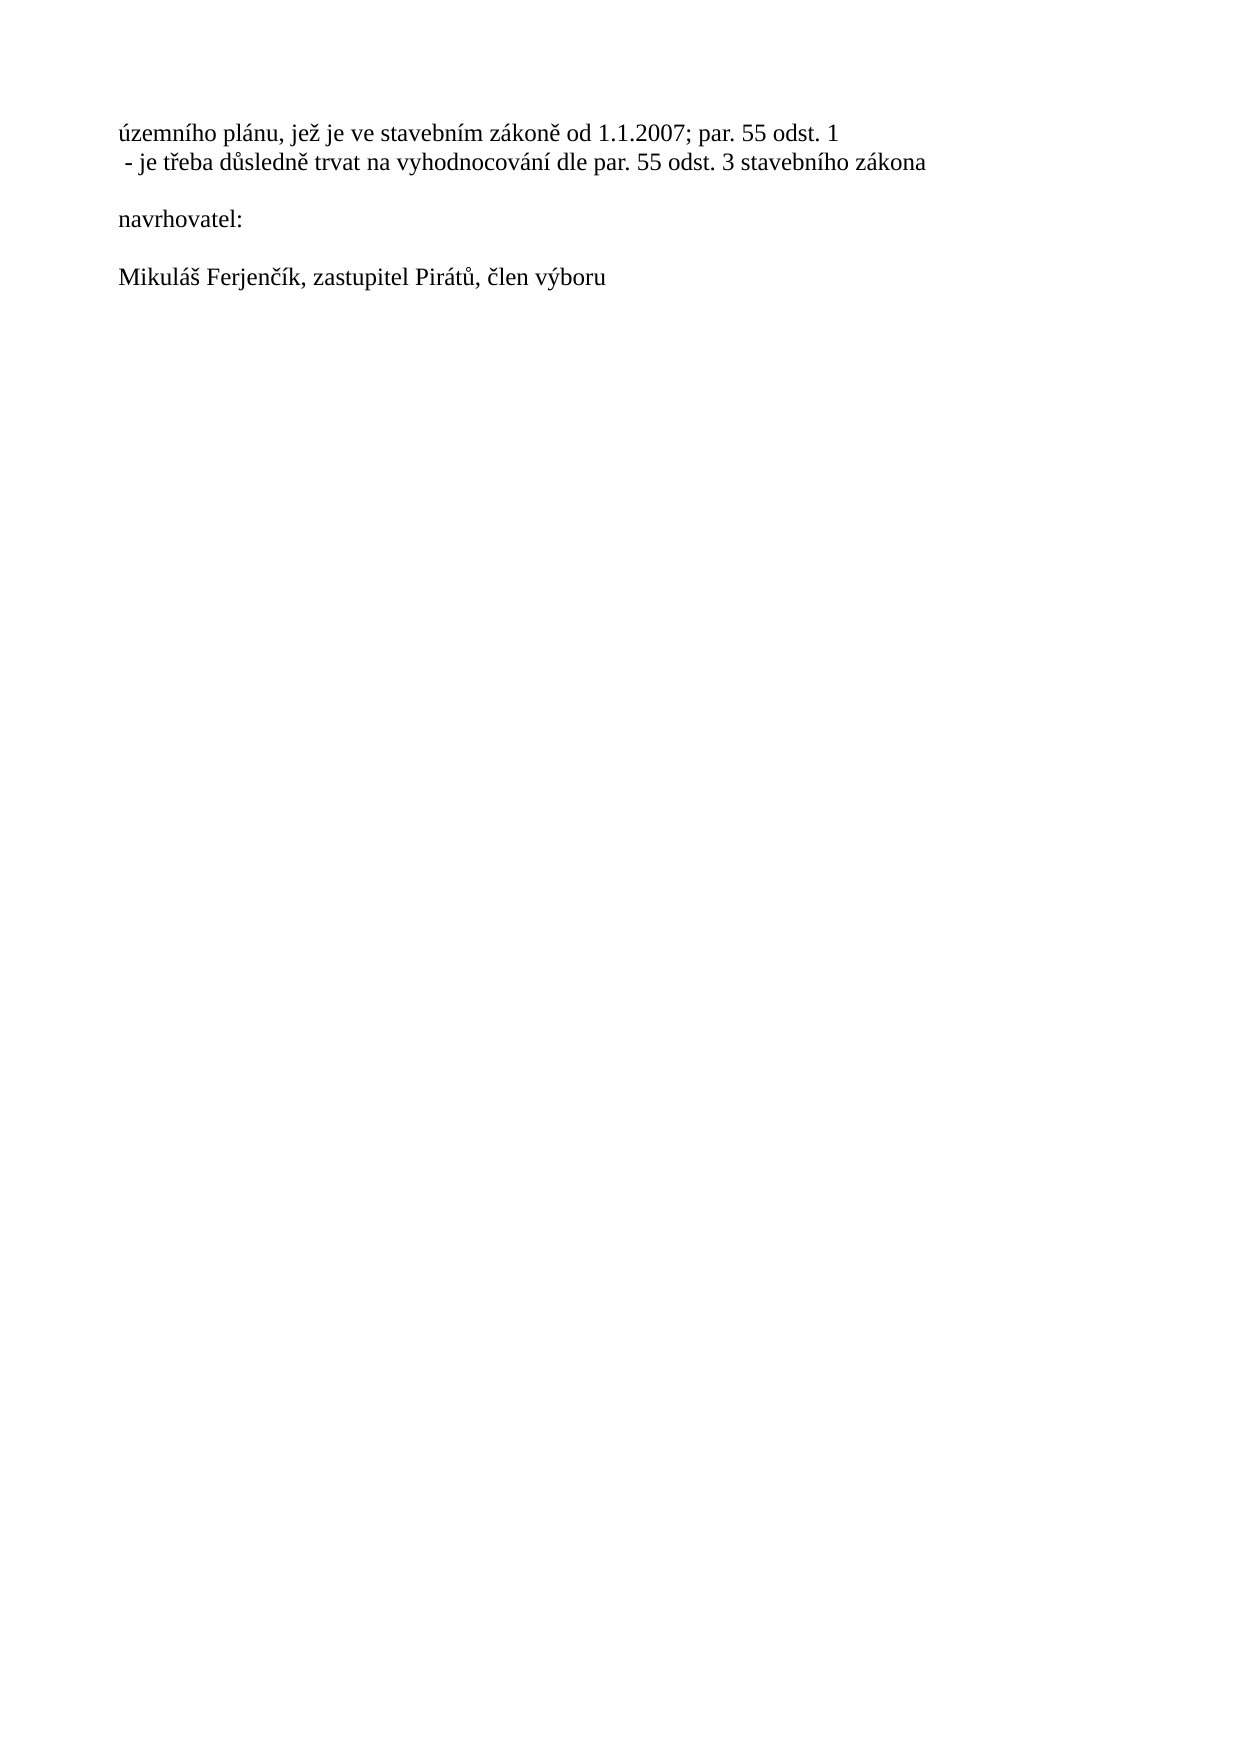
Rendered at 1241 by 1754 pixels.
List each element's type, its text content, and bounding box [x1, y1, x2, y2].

text - je třeba důsledně trvat na vyhodnocování dle par. 55 odst. 3 stavebního zákona [118, 147, 1122, 176]
text navrhovatel: [118, 204, 1122, 233]
text územního plánu, jež je ve stavebním zákoně od 1.1.2007; par. 55 odst. 1 [118, 118, 1122, 147]
text Mikuláš Ferjenčík, zastupitel Pirátů, člen výboru [118, 262, 1122, 291]
